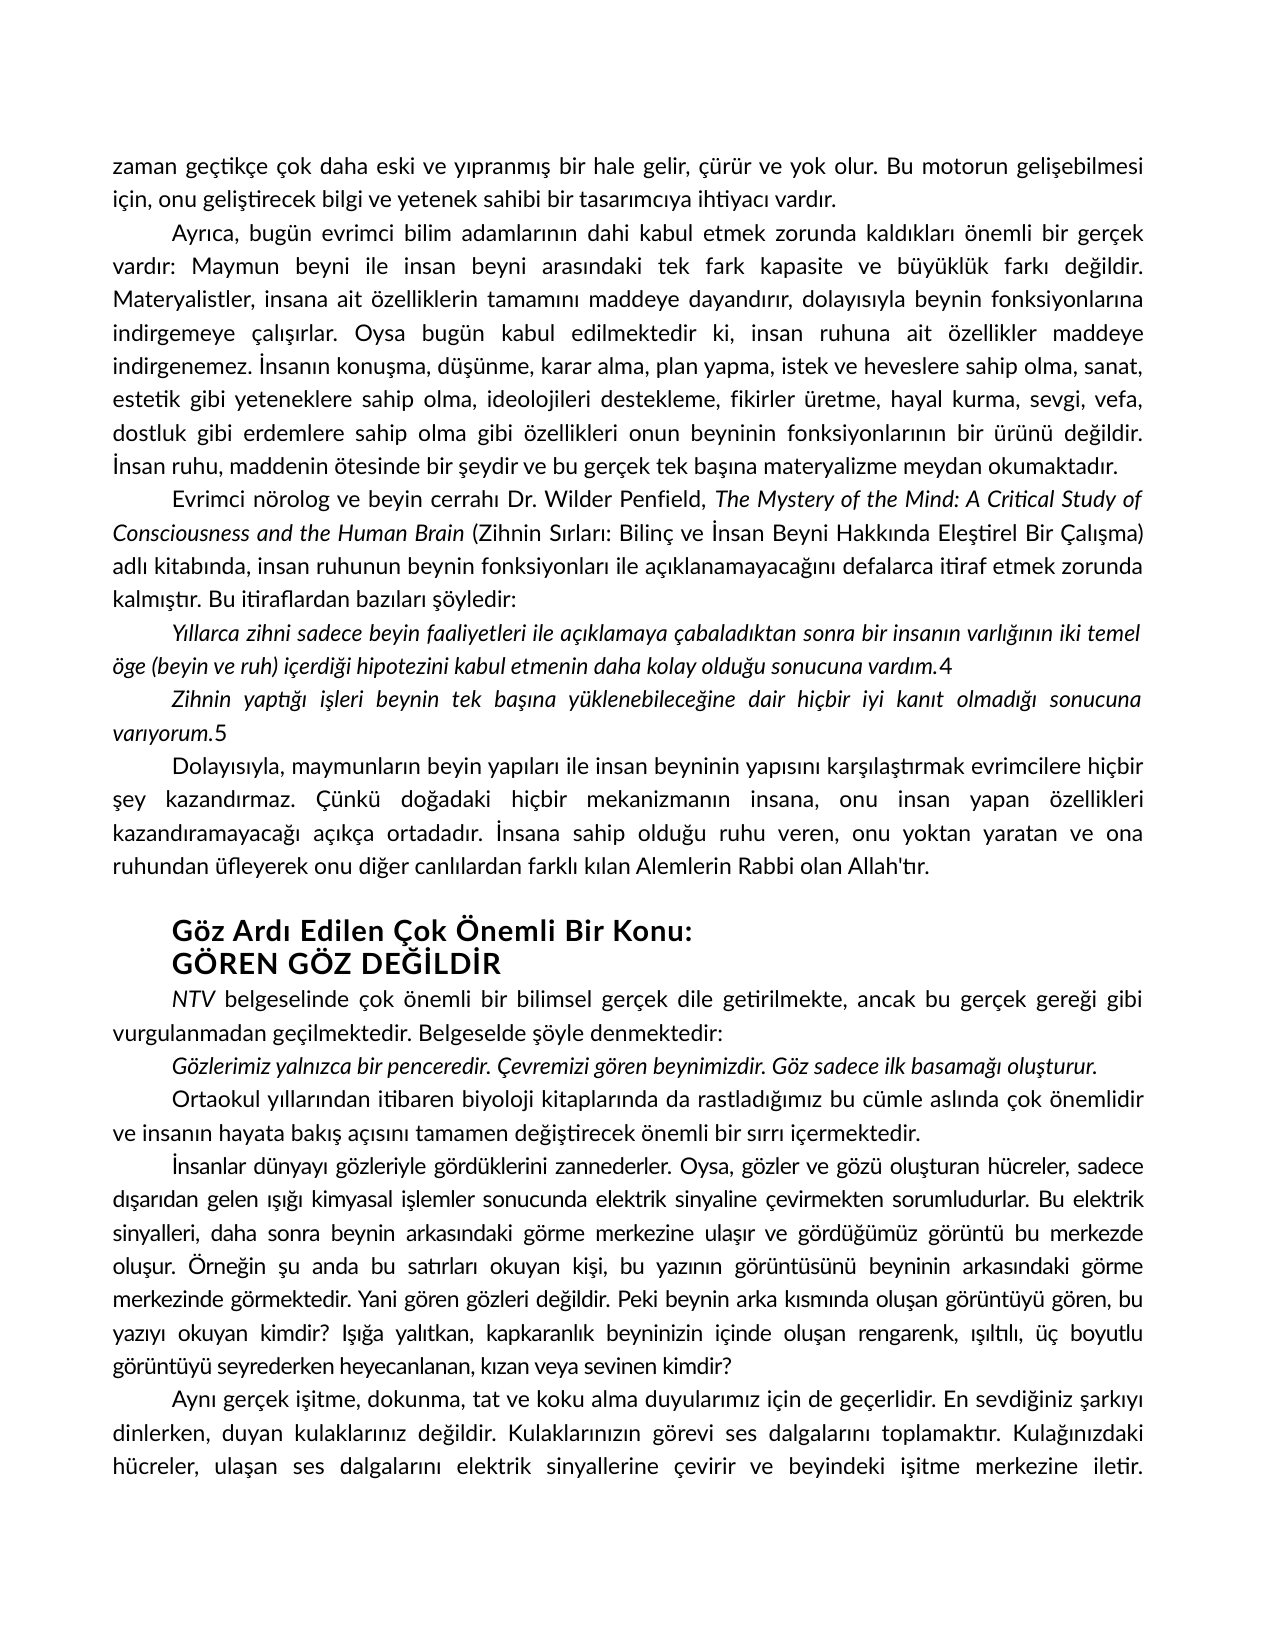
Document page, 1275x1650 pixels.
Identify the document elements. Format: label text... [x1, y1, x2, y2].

text Ayrıca, bugün evrimci bilim adamlarının dahi kabul etmek zorunda kaldıkları önemli bir gerçek vardır: Maymun beyni ile insan beyni arasındaki tek fark kapasite ve büyüklük farkı değildir. Materyalistler, insana ait özelliklerin tamamını maddeye dayandırır, dolayısıyla beynin fonksiyonlarına indirgemeye çalışırlar. Oysa bugün kabul edilmektedir ki, insan ruhuna ait özellikler maddeye indirgenemez. İnsanın konuşma, düşünme, karar alma, plan yapma, istek ve heveslere sahip olma, sanat, estetik gibi yeteneklere sahip olma, ideolojileri destekleme, fikirler üretme, hayal kurma, sevgi, vefa, dostluk gibi erdemlere sahip olma gibi özellikleri onun beyninin fonksiyonlarının bir ürünü değildir. İnsan ruhu, maddenin ötesinde bir şeydir ve bu gerçek tek başına materyalizme meydan okumaktadır. [112, 214, 1145, 481]
text Evrimci nörolog ve beyin cerrahı Dr. Wilder Penfield, The Mystery of the Mind: A Critical Study of Consciousness and the Human Brain (Zihnin Sırları: Bilinç ve İnsan Beyni Hakkında Eleştirel Bir Çalışma) adlı kitabında, insan ruhunun beynin fonksiyonları ile açıklanamayacağını defalarca itiraf etmek zorunda kalmıştır. Bu itiraflardan bazıları şöyledir: [112, 481, 1145, 614]
text Göz Ardı Edilen Çok Önemli Bir Konu: [112, 914, 1145, 948]
text Dolayısıyla, maymunların beyin yapıları ile insan beyninin yapısını karşılaştırmak evrimcilere hiçbir şey kazandırmaz. Çünkü doğadaki hiçbir mekanizmanın insana, onu insan yapan özellikleri kazandıramayacağı açıkça ortadadır. İnsana sahip olduğu ruhu veren, onu yoktan yaratan ve ona ruhundan üfleyerek onu diğer canlılardan farklı kılan Alemlerin Rabbi olan Allah'tır. [112, 748, 1145, 881]
text Aynı gerçek işitme, dokunma, tat ve koku alma duyularımız için de geçerlidir. En sevdiğiniz şarkıyı dinlerken, duyan kulaklarınız değildir. Kulaklarınızın görevi ses dalgalarını toplamaktır. Kulağınızdaki hücreler, ulaşan ses dalgalarını elektrik sinyallerine çevirir ve beyindeki işitme merkezine iletir. [112, 1381, 1145, 1481]
text Yıllarca zihni sadece beyin faaliyetleri ile açıklamaya çabaladıktan sonra bir insanın varlığının iki temel öge (beyin ve ruh) içerdiği hipotezini kabul etmenin daha kolay olduğu sonucuna vardım.4 [112, 614, 1145, 681]
text zaman geçtikçe çok daha eski ve yıpranmış bir hale gelir, çürür ve yok olur. Bu motorun gelişebilmesi için, onu geliştirecek bilgi ve yetenek sahibi bir tasarımcıya ihtiyacı vardır. [112, 148, 1145, 214]
text NTV belgeselinde çok önemli bir bilimsel gerçek dile getirilmekte, ancak bu gerçek gereği gibi vurgulanmadan geçilmektedir. Belgeselde şöyle denmektedir: [112, 981, 1145, 1048]
text Ortaokul yıllarından itibaren biyoloji kitaplarında da rastladığımız bu cümle aslında çok önemlidir ve insanın hayata bakış açısını tamamen değiştirecek önemli bir sırrı içermektedir. [112, 1081, 1145, 1148]
text GÖREN GÖZ DEĞİLDİR [112, 948, 1145, 981]
text İnsanlar dünyayı gözleriyle gördüklerini zannederler. Oysa, gözler ve gözü oluşturan hücreler, sadece dışarıdan gelen ışığı kimyasal işlemler sonucunda elektrik sinyaline çevirmekten sorumludurlar. Bu elektrik sinyalleri, daha sonra beynin arkasındaki görme merkezine ulaşır ve gördüğümüz görüntü bu merkezde oluşur. Örneğin şu anda bu satırları okuyan kişi, bu yazının görüntüsünü beyninin arkasındaki görme merkezinde görmektedir. Yani gören gözleri değildir. Peki beynin arka kısmında oluşan görüntüyü gören, bu yazıyı okuyan kimdir? Işığa yalıtkan, kapkaranlık beyninizin içinde oluşan rengarenk, ışıltılı, üç boyutlu görüntüyü seyrederken heyecanlanan, kızan veya sevinen kimdir? [112, 1148, 1145, 1381]
text Zihnin yaptığı işleri beynin tek başına yüklenebileceğine dair hiçbir iyi kanıt olmadığı sonucuna varıyorum.5 [112, 681, 1145, 748]
text Gözlerimiz yalnızca bir penceredir. Çevremizi gören beynimizdir. Göz sadece ilk basamağı oluşturur. [112, 1048, 1145, 1081]
